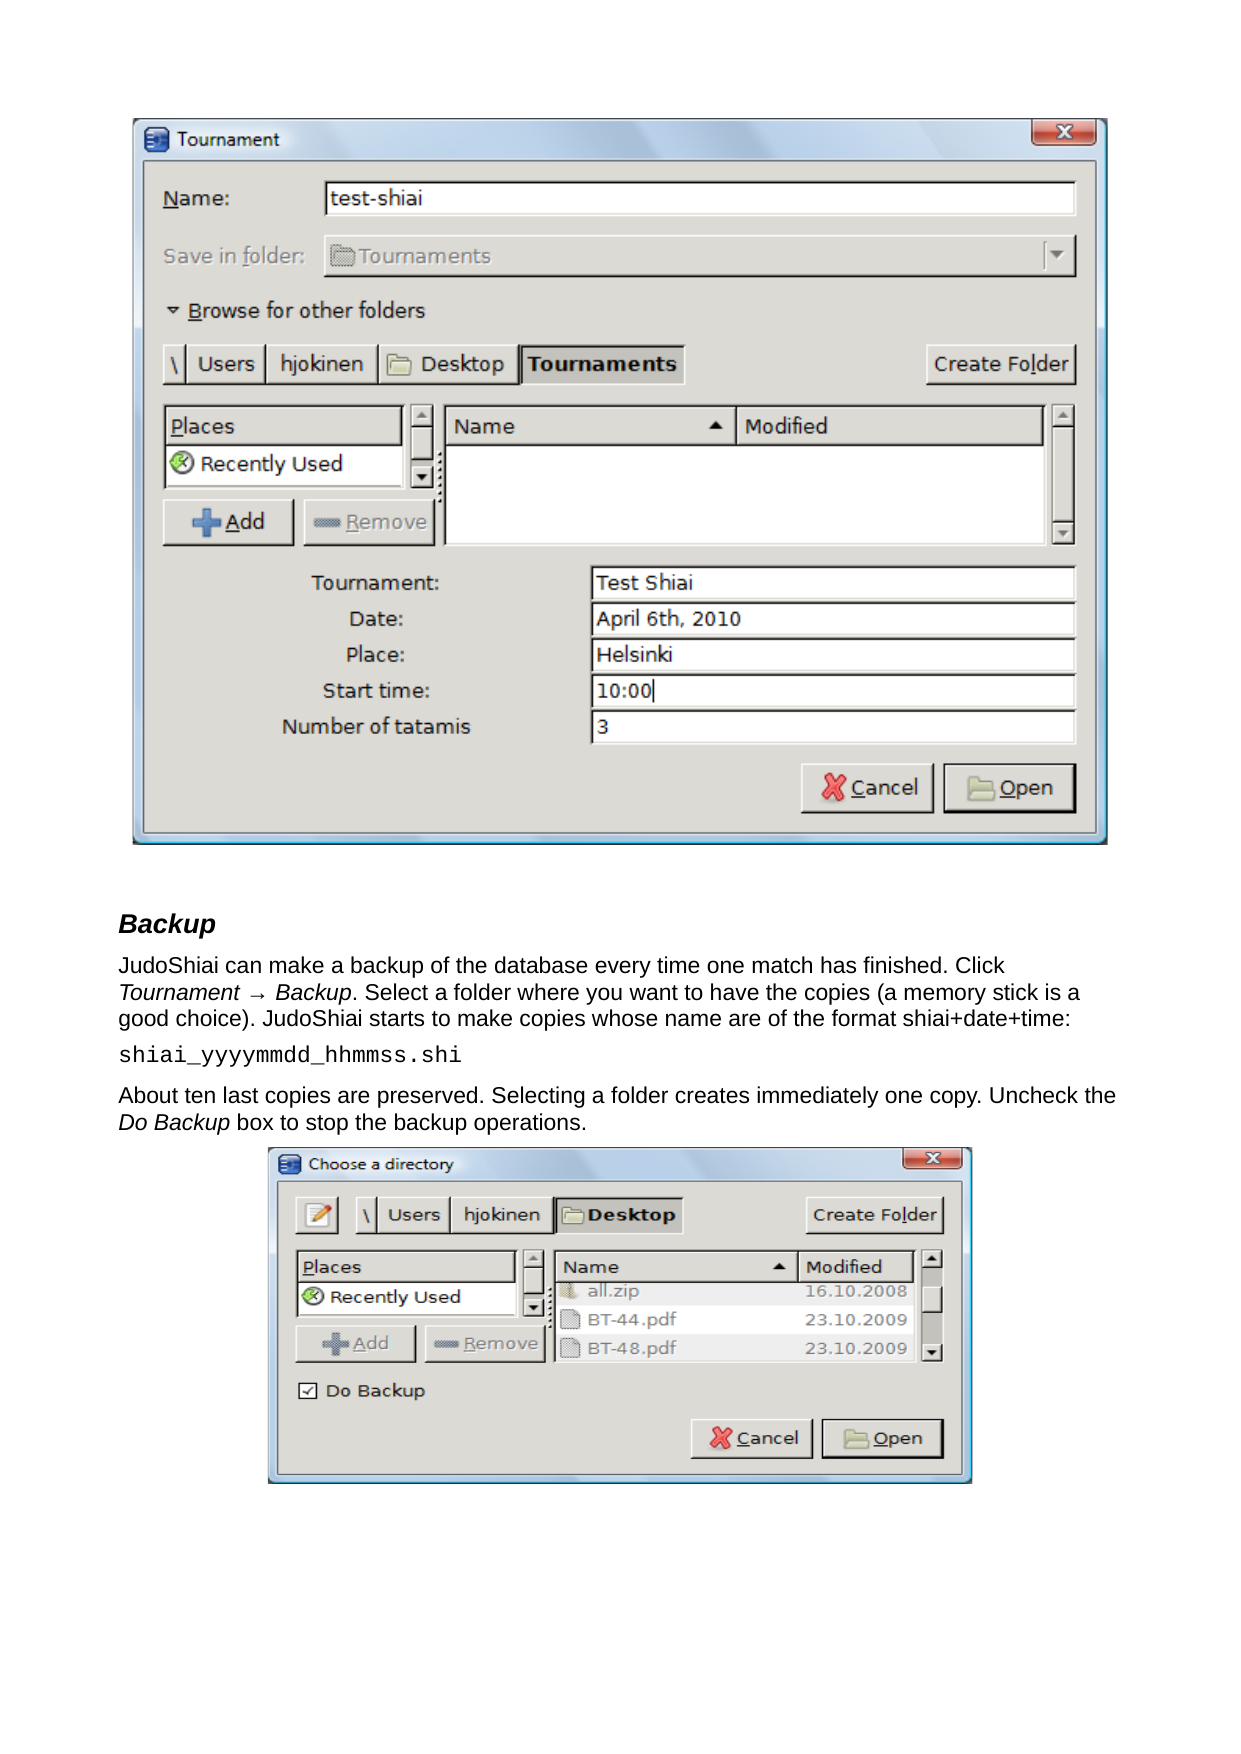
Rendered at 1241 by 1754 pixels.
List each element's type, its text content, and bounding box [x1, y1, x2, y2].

picture [132, 118, 1108, 845]
text shiai_yyyymmdd_hhmmss.shi [118, 1044, 1122, 1070]
picture [267, 1147, 973, 1484]
text About ten last copies are preserved. Selecting a folder creates immediately one copy. Uncheck the Do Backup box to stop the backup operations. [118, 1082, 1122, 1135]
text JudoShiai can make a backup of the database every time one match has finished. Click Tournament → Backup. Select a folder where you want to have the copies (a memory stick is a good choice). JudoShiai starts to make copies whose name are of the format shiai+date+time: [118, 952, 1122, 1031]
subtitle Backup [118, 908, 1122, 940]
